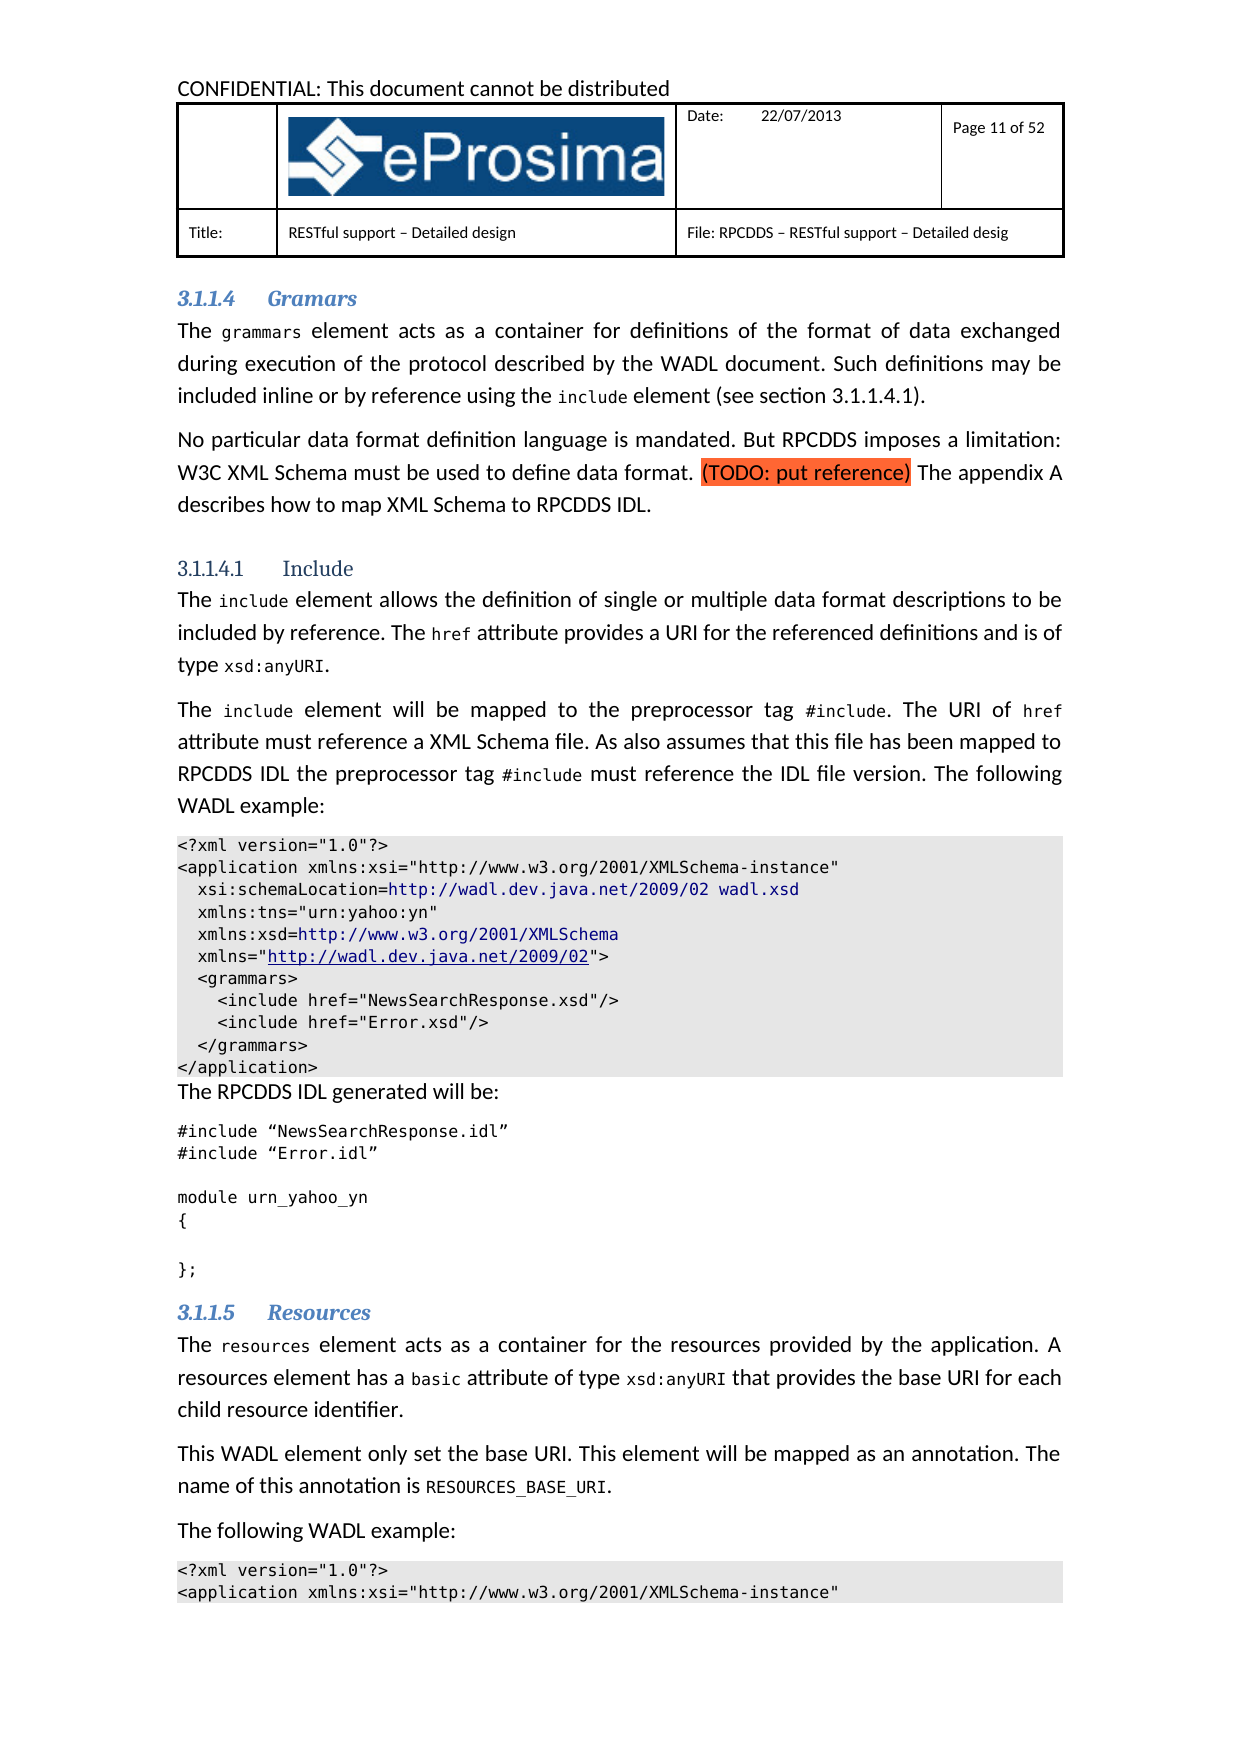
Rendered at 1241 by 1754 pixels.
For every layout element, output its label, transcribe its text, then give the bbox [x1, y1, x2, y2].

text The grammars element acts as a container for definitions of the format of data exchanged during execution of the protocol described by the WADL document. Such definitions may be included inline or by reference using the include element (see section 3.1.1.4.1). [177, 316, 1063, 409]
table_header #include “NewsSearchResponse.idl” #include “Error.idl” module urn_yahoo_yn { }; [177, 1122, 1063, 1279]
text This WADL element only set the base URI. This element will be mapped as an annotation. The name of this annotation is RESOURCES_BASE_URI. [177, 1439, 1063, 1500]
text The RPCDDS IDL generated will be: [177, 1077, 1063, 1105]
text The include element allows the definition of single or multiple data format descriptions to be included by reference. The href attribute provides a URI for the referenced definitions and is of type xsd:anyURI. [177, 586, 1063, 678]
text No particular data format definition language is mandated. But RPCDDS imposes a limitation: W3C XML Schema must be used to define data format. (TODO: put reference) The appendix A describes how to map XML Schema to RPCDDS IDL. [177, 426, 1063, 518]
subtitle Include [177, 555, 1063, 582]
table_header <?xml version="1.0"?> <application xmlns:xsi="http://www.w3.org/2001/XMLSchema-instance" xsi:schemaLocation=http://wadl.dev.java.net/2009/02 wadl.xsd xmlns:tns="urn:yahoo:yn" xmlns:xsd=http://www.w3.org/2001/XMLSchema xmlns="http://wadl.dev.java.net/2009/02"> <grammars> <include href="NewsSearchResponse.xsd"/> <include href="Error.xsd"/> </grammars> </application> [177, 836, 1063, 1077]
text The include element will be mapped to the preprocessor tag #include. The URI of href attribute must reference a XML Schema file. As also assumes that this file has been mapped to RPCDDS IDL the preprocessor tag #include must reference the IDL file version. The following WADL example: [177, 695, 1063, 819]
text The following WADL example: [177, 1516, 1063, 1544]
text The resources element acts as a container for the resources provided by the application. A resources element has a basic attribute of type xsd:anyURI that provides the base URI for each child resource identifier. [177, 1330, 1063, 1423]
subtitle Resources [177, 1300, 1063, 1327]
picture [288, 117, 665, 196]
table_header <?xml version="1.0"?> <application xmlns:xsi="http://www.w3.org/2001/XMLSchema-instance" [177, 1561, 1063, 1603]
subtitle Gramars [177, 286, 1063, 313]
